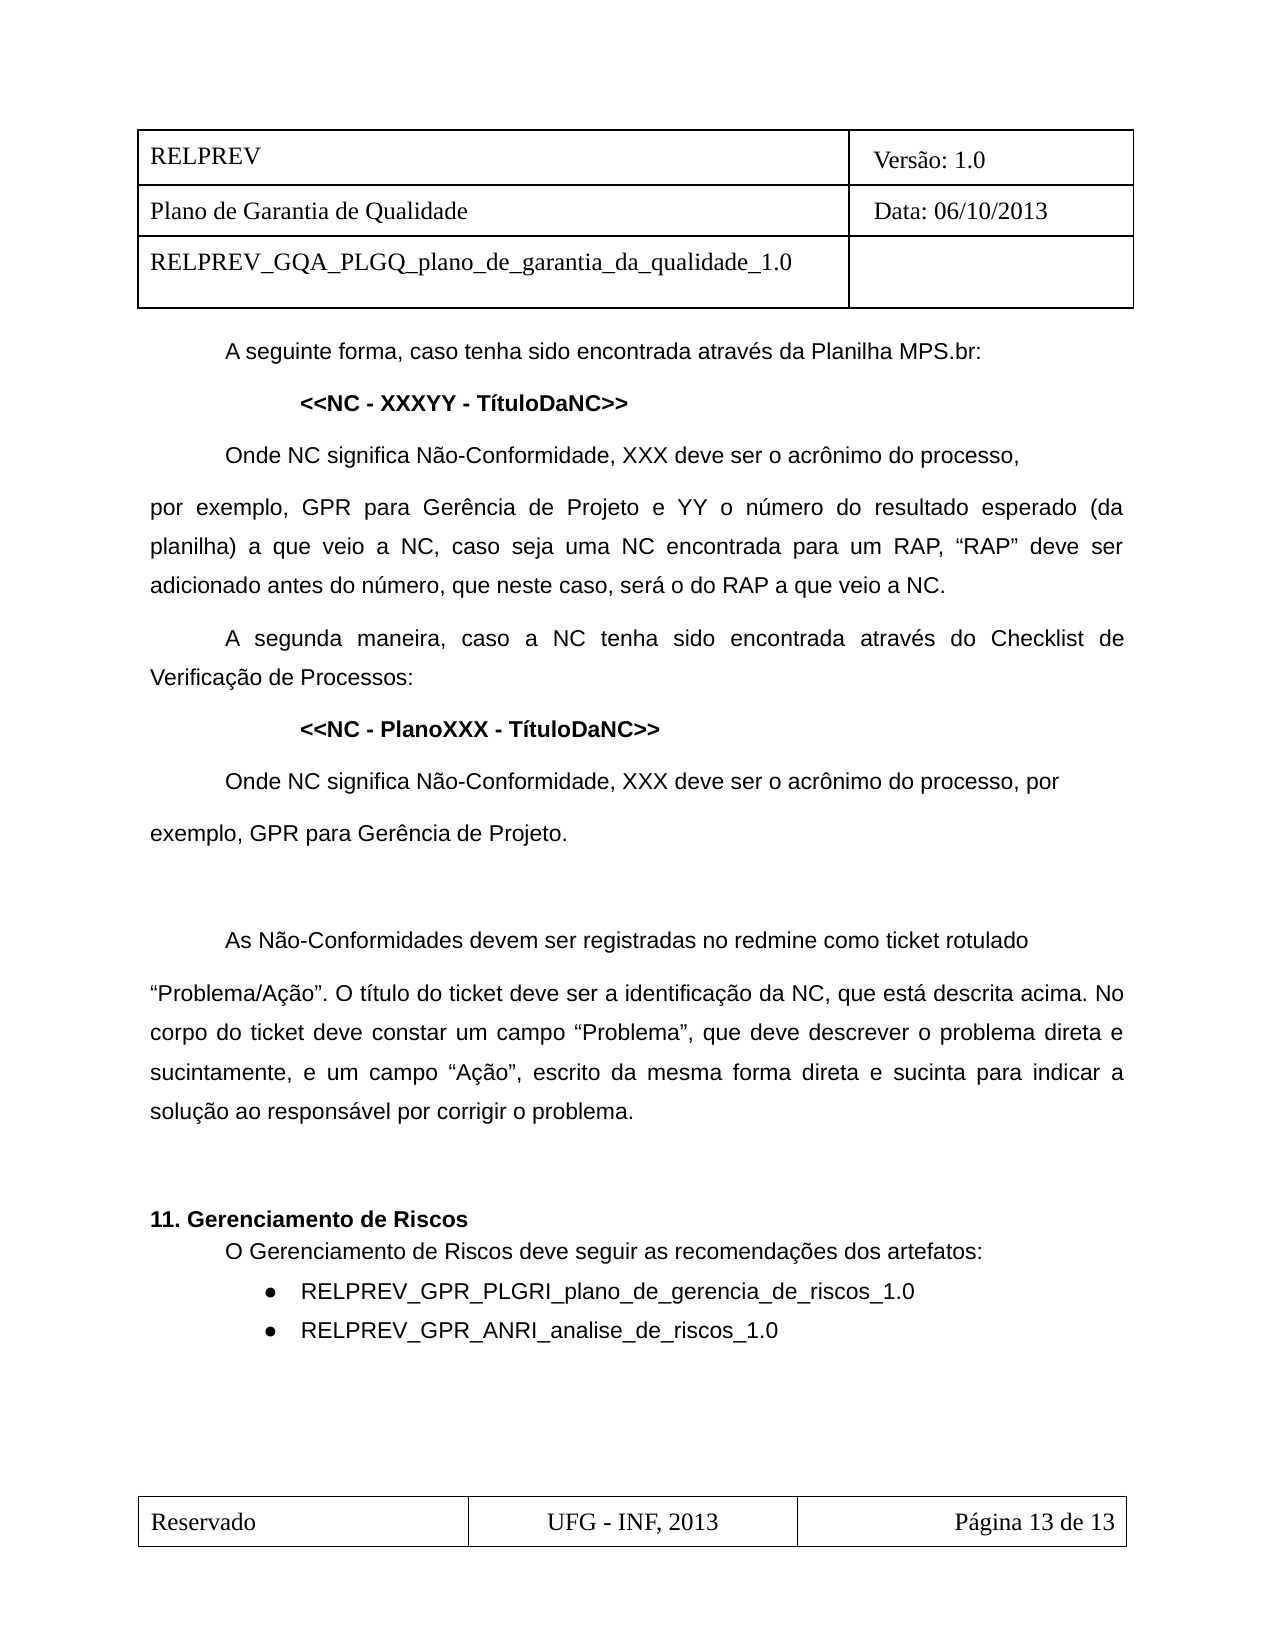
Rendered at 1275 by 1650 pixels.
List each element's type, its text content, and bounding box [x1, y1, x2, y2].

list RELPREV_GPR_PLGRI_plano_de_gerencia_de_riscos_1.0 [263, 1278, 1125, 1304]
text exemplo, GPR para Gerência de Projeto. [150, 820, 1125, 846]
text O Gerenciamento de Riscos deve seguir as recomendações dos artefatos: [150, 1238, 1125, 1264]
text <<NC - PlanoXXX - TítuloDaNC>> [225, 716, 1125, 742]
text A segunda maneira, caso a NC tenha sido encontrada através do Checklist de Verificação de Processos: [150, 624, 1125, 690]
text A seguinte forma, caso tenha sido encontrada através da Planilha MPS.br: [225, 338, 1125, 364]
text Onde NC significa Não-Conformidade, XXX deve ser o acrônimo do processo, por [150, 768, 1125, 794]
text por exemplo, GPR para Gerência de Projeto e YY o número do resultado esperado (da planilha) a que veio a NC, caso seja uma NC encontrada para um RAP, “RAP” deve ser adicionado antes do número, que neste caso, será o do RAP a que veio a NC. [150, 493, 1125, 599]
subtitle 11. Gerenciamento de Riscos [150, 1206, 1125, 1232]
text <<NC - XXXYY - TítuloDaNC>> [225, 389, 1125, 416]
text As Não-Conformidades devem ser registradas no redmine como ticket rotulado [150, 927, 1125, 954]
text Onde NC significa Não-Conformidade, XXX deve ser o acrônimo do processo, [225, 442, 1125, 468]
list RELPREV_GPR_ANRI_analise_de_riscos_1.0 [263, 1317, 1125, 1343]
text “Problema/Ação”. O título do ticket deve ser a identificação da NC, que está descrita acima. No corpo do ticket deve constar um campo “Problema”, que deve descrever o problema direta e sucintamente, e um campo “Ação”, escrito da mesma forma direta e sucinta para indicar a solução ao responsável por corrigir o problema. [150, 979, 1125, 1124]
